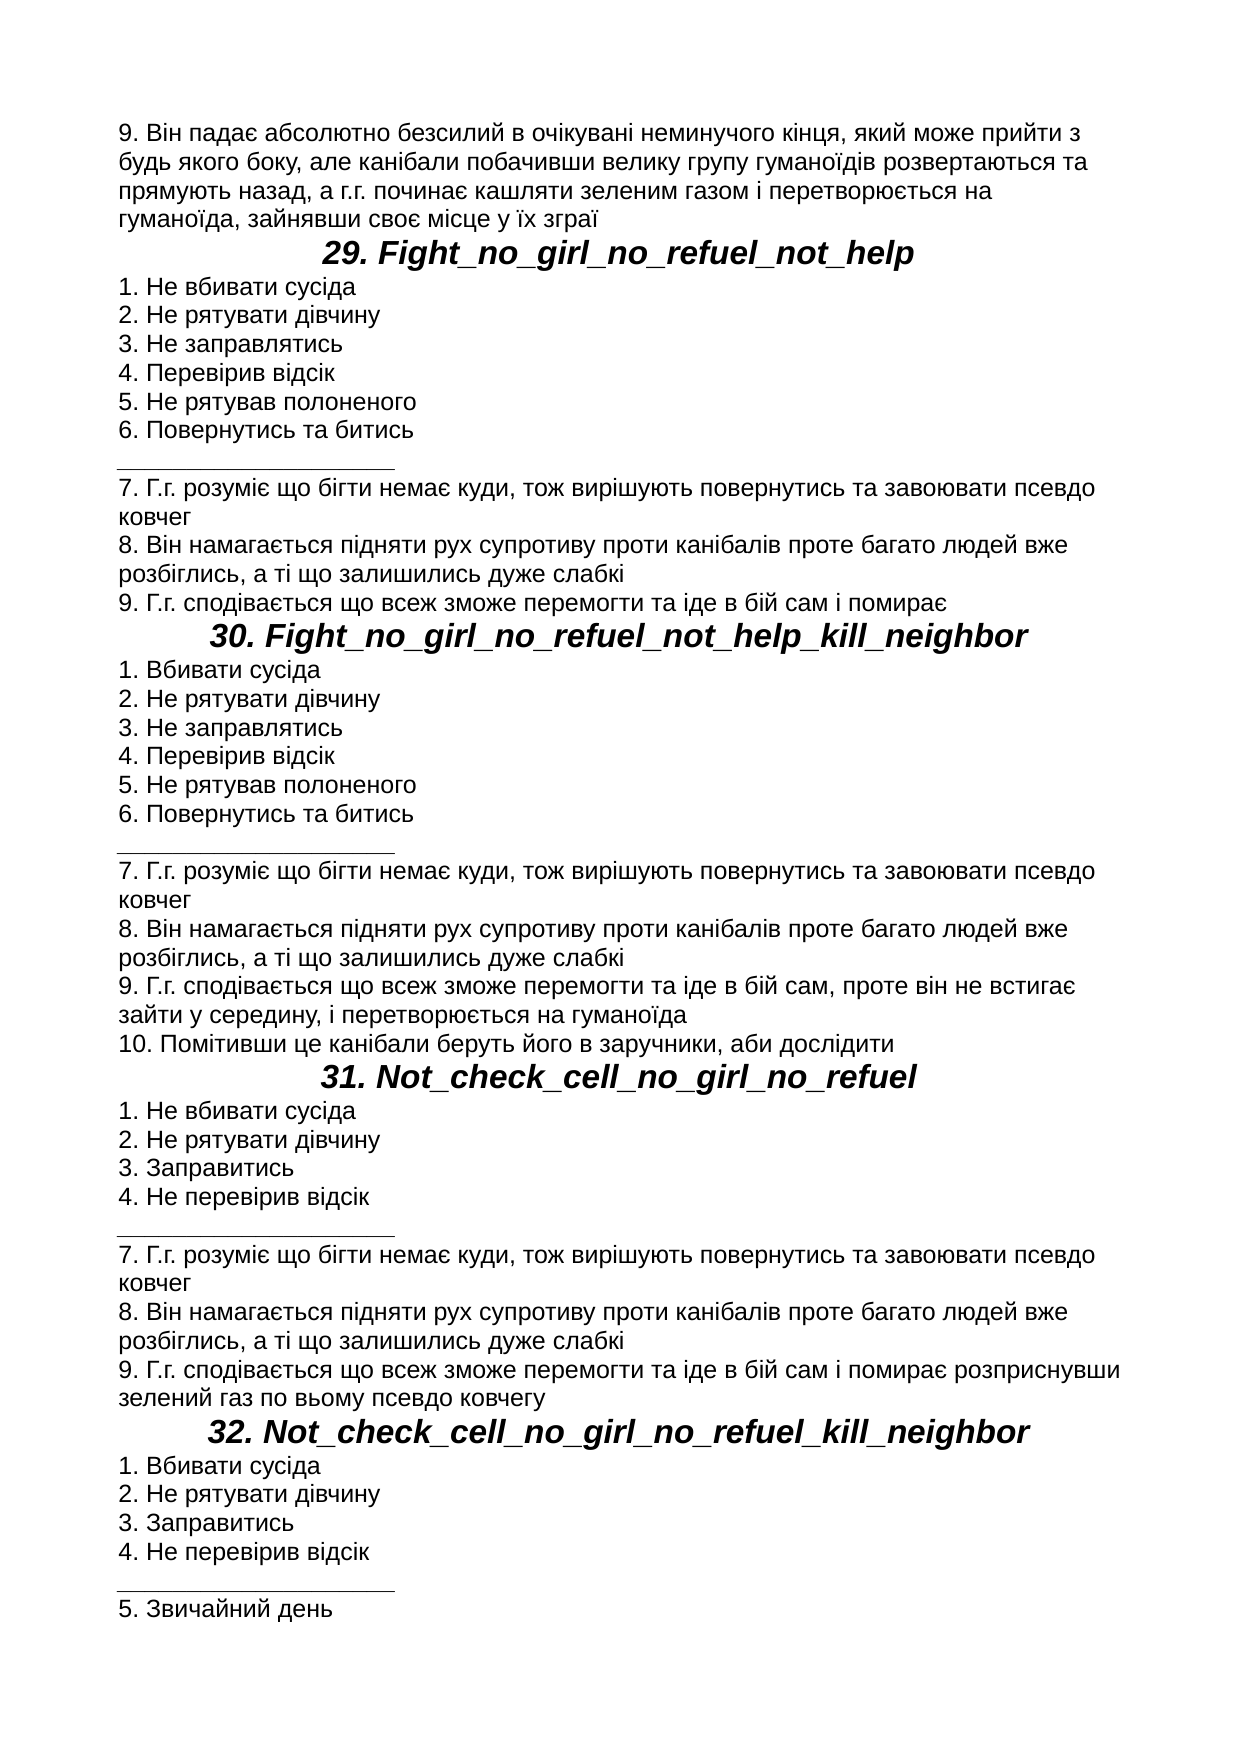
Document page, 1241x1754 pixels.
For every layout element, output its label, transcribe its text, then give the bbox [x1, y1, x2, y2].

text 2. Не рятувати дівчину [118, 1479, 1122, 1508]
text ____________________ [118, 1211, 1122, 1240]
text ____________________ [118, 1566, 1122, 1594]
text 1. Не вбивати сусіда [118, 1096, 1122, 1125]
text 4. Не перевірив відсік [118, 1182, 1122, 1211]
text 9. Він падає абсолютно безсилий в очікувані неминучого кінця, який може прийти з будь якого боку, але канібали побачивши велику групу гуманоїдів розвертаються та прямують назад, а г.г. починає кашляти зеленим газом і перетворюється на гуманоїда, зайнявши своє місце у їх зграї [118, 118, 1122, 233]
text 1. Вбивати сусіда [118, 1451, 1122, 1479]
text 8. Він намагається підняти рух супротиву проти канібалів проте багато людей вже розбіглись, а ті що залишились дуже слабкі [118, 914, 1122, 971]
text 3. Заправитись [118, 1508, 1122, 1537]
text 8. Він намагається підняти рух супротиву проти канібалів проте багато людей вже розбіглись, а ті що залишились дуже слабкі [118, 530, 1122, 588]
text 6. Повернутись та битись [118, 799, 1122, 827]
text 4. Перевірив відсік [118, 741, 1122, 770]
text 9. Г.г. сподівається що всеж зможе перемогти та іде в бій сам і помирає [118, 588, 1122, 617]
text 2. Не рятувати дівчину [118, 300, 1122, 329]
text 31. Not_check_cell_no_girl_no_refuel [118, 1057, 1122, 1096]
text 7. Г.г. розуміє що бігти немає куди, тож вирішують повернутись та завоювати псевдо ковчег [118, 1240, 1122, 1297]
text 5. Звичайний день [118, 1594, 1122, 1623]
text 29. Fight_no_girl_no_refuel_not_help [118, 233, 1122, 272]
text 5. Не рятував полоненого [118, 387, 1122, 415]
text 5. Не рятував полоненого [118, 770, 1122, 799]
text ____________________ [118, 444, 1122, 473]
text 9. Г.г. сподівається що всеж зможе перемогти та іде в бій сам, проте він не встигає зайти у середину, і перетворюється на гуманоїда [118, 971, 1122, 1029]
text 8. Він намагається підняти рух супротиву проти канібалів проте багато людей вже розбіглись, а ті що залишились дуже слабкі [118, 1297, 1122, 1355]
text 30. Fight_no_girl_no_refuel_not_help_kill_neighbor [118, 617, 1122, 655]
text 9. Г.г. сподівається що всеж зможе перемогти та іде в бій сам і помирає розприснувши зелений газ по вьому псевдо ковчегу [118, 1355, 1122, 1412]
text 2. Не рятувати дівчину [118, 684, 1122, 712]
text 3. Заправитись [118, 1153, 1122, 1182]
text 1. Вбивати сусіда [118, 655, 1122, 684]
text 7. Г.г. розуміє що бігти немає куди, тож вирішують повернутись та завоювати псевдо ковчег [118, 856, 1122, 914]
text 4. Не перевірив відсік [118, 1537, 1122, 1566]
text ____________________ [118, 827, 1122, 856]
text 7. Г.г. розуміє що бігти немає куди, тож вирішують повернутись та завоювати псевдо ковчег [118, 473, 1122, 530]
text 2. Не рятувати дівчину [118, 1125, 1122, 1153]
text 6. Повернутись та битись [118, 415, 1122, 444]
text 1. Не вбивати сусіда [118, 272, 1122, 300]
text 3. Не заправлятись [118, 329, 1122, 358]
text 3. Не заправлятись [118, 712, 1122, 741]
text 10. Помітивши це канібали беруть його в заручники, аби дослідити [118, 1029, 1122, 1057]
text 4. Перевірив відсік [118, 358, 1122, 387]
text 32. Not_check_cell_no_girl_no_refuel_kill_neighbor [118, 1412, 1122, 1451]
